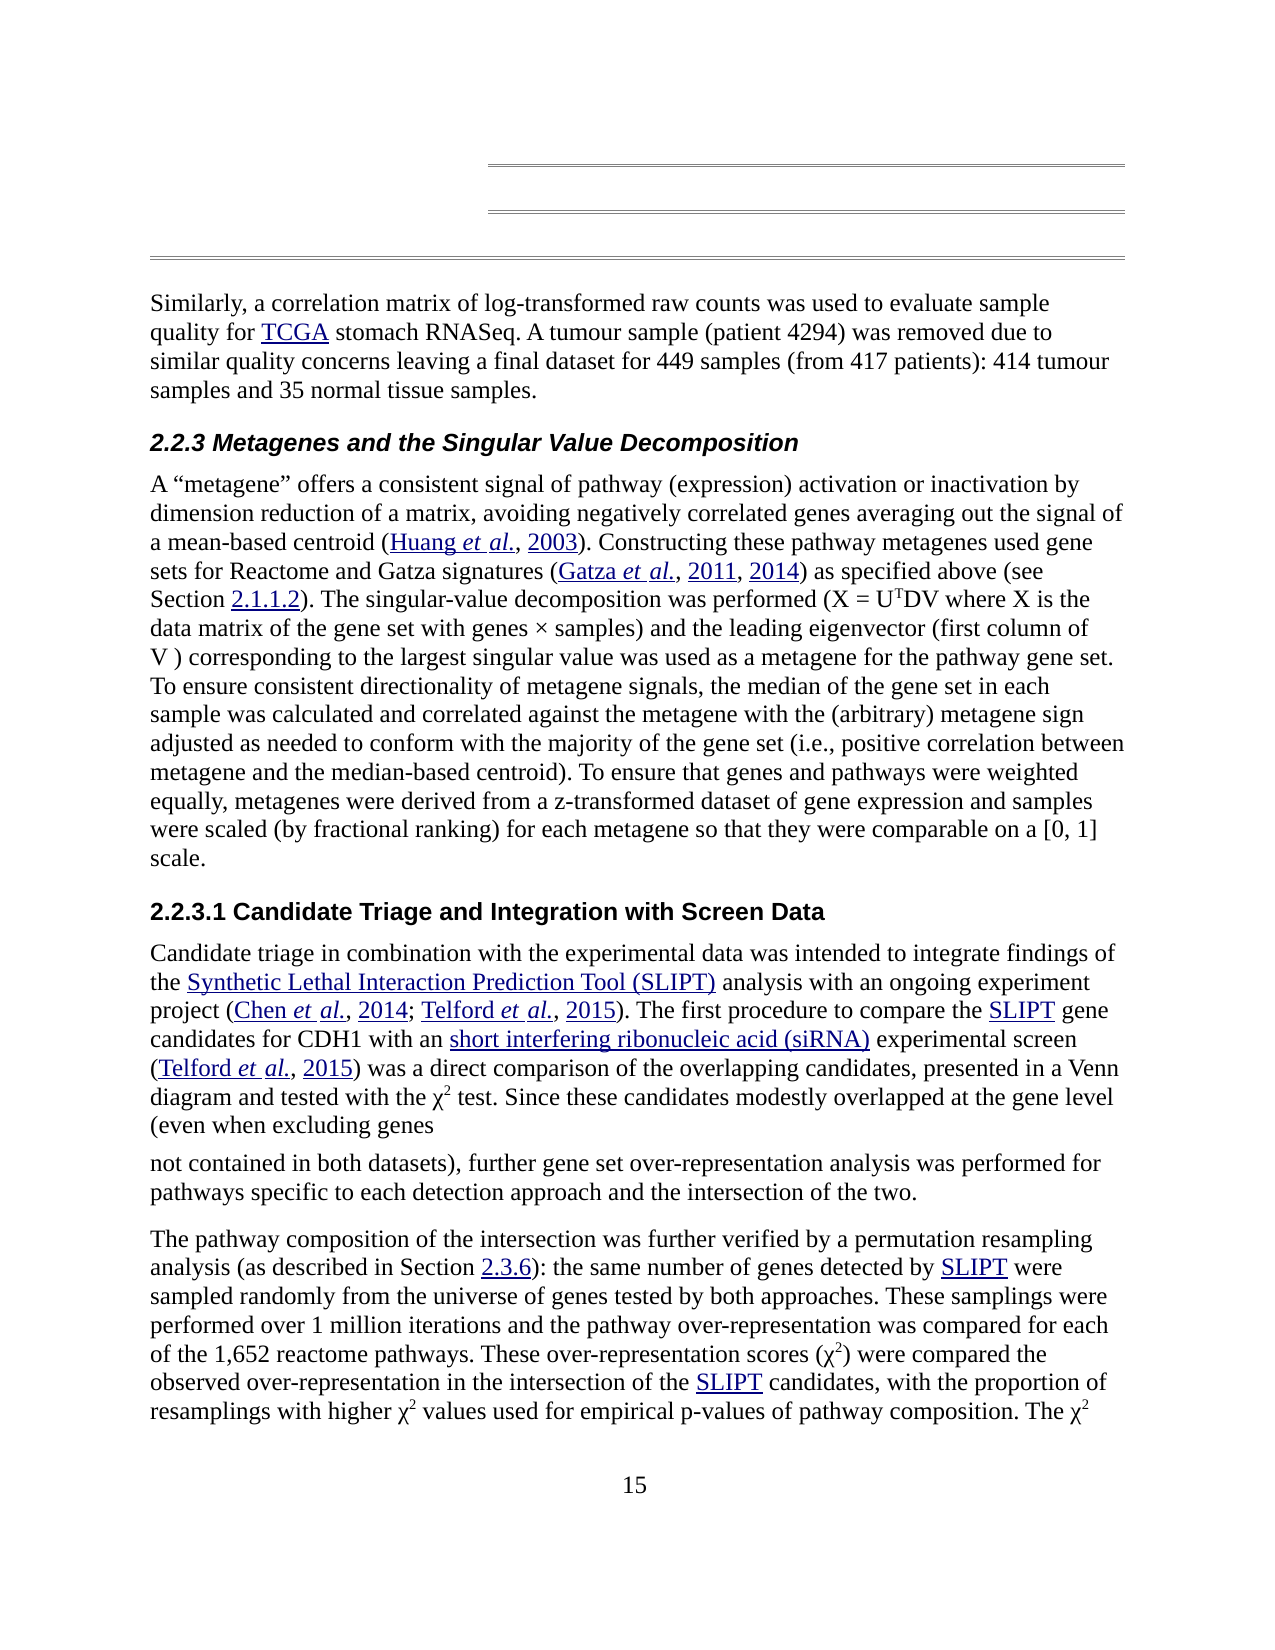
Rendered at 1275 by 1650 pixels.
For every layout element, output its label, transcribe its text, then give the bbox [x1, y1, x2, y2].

text Candidate triage in combination with the experimental data was intended to integrate findings of the Synthetic Lethal Interaction Prediction Tool (SLIPT) analysis with an ongoing experiment project (Chen et al., 2014; Telford et al., 2015). The first procedure to compare the SLIPT gene candidates for CDH1 with an short interfering ribonucleic acid (siRNA) experimental screen (Telford et al., 2015) was a direct comparison of the overlapping candidates, presented in a Venn diagram and tested with the χ2 test. Since these candidates modestly overlapped at the gene level (even when excluding genes [150, 938, 1125, 1139]
text The pathway composition of the intersection was further verified by a permutation resampling analysis (as described in Section 2.3.6): the same number of genes detected by SLIPT were sampled randomly from the universe of genes tested by both approaches. These samplings were performed over 1 million iterations and the pathway over-representation was compared for each of the 1,652 reactome pathways. These over-representation scores (χ2) were compared the observed over-representation in the intersection of the SLIPT candidates, with the proportion of resamplings with higher χ2 values used for empirical p-values of pathway composition. The χ2 [150, 1224, 1125, 1425]
text A “metagene” offers a consistent signal of pathway (expression) activation or inactivation by dimension reduction of a matrix, avoiding negatively correlated genes averaging out the signal of a mean-based centroid (Huang et al., 2003). Constructing these pathway metagenes used gene sets for Reactome and Gatza signatures (Gatza et al., 2011, 2014) as specified above (see Section 2.1.1.2). The singular-value decomposition was performed (X = UTDV where X is the data matrix of the gene set with genes × samples) and the leading eigenvector (first column of V ) corresponding to the largest singular value was used as a metagene for the pathway gene set. To ensure consistent directionality of metagene signals, the median of the gene set in each sample was calculated and correlated against the metagene with the (arbitrary) metagene sign adjusted as needed to conform with the majority of the gene set (i.e., positive correlation between metagene and the median-based centroid). To ensure that genes and pathways were weighted equally, metagenes were derived from a z-transformed dataset of gene expression and samples were scaled (by fractional ranking) for each metagene so that they were comparable on a [0, 1] scale. [150, 469, 1125, 872]
text not contained in both datasets), further gene set over-representation analysis was performed for pathways specific to each detection approach and the intersection of the two. [150, 1148, 1125, 1206]
text Similarly, a correlation matrix of log-transformed raw counts was used to evaluate sample quality for TCGA stomach RNASeq. A tumour sample (patient 4294) was removed due to similar quality concerns leaving a final dataset for 449 samples (from 417 patients): 414 tumour samples and 35 normal tissue samples. [150, 288, 1125, 403]
subtitle 2.2.3 Metagenes and the Singular Value Decomposition [150, 428, 1125, 457]
subtitle 2.2.3.1 Candidate Triage and Integration with Screen Data [150, 897, 1125, 926]
